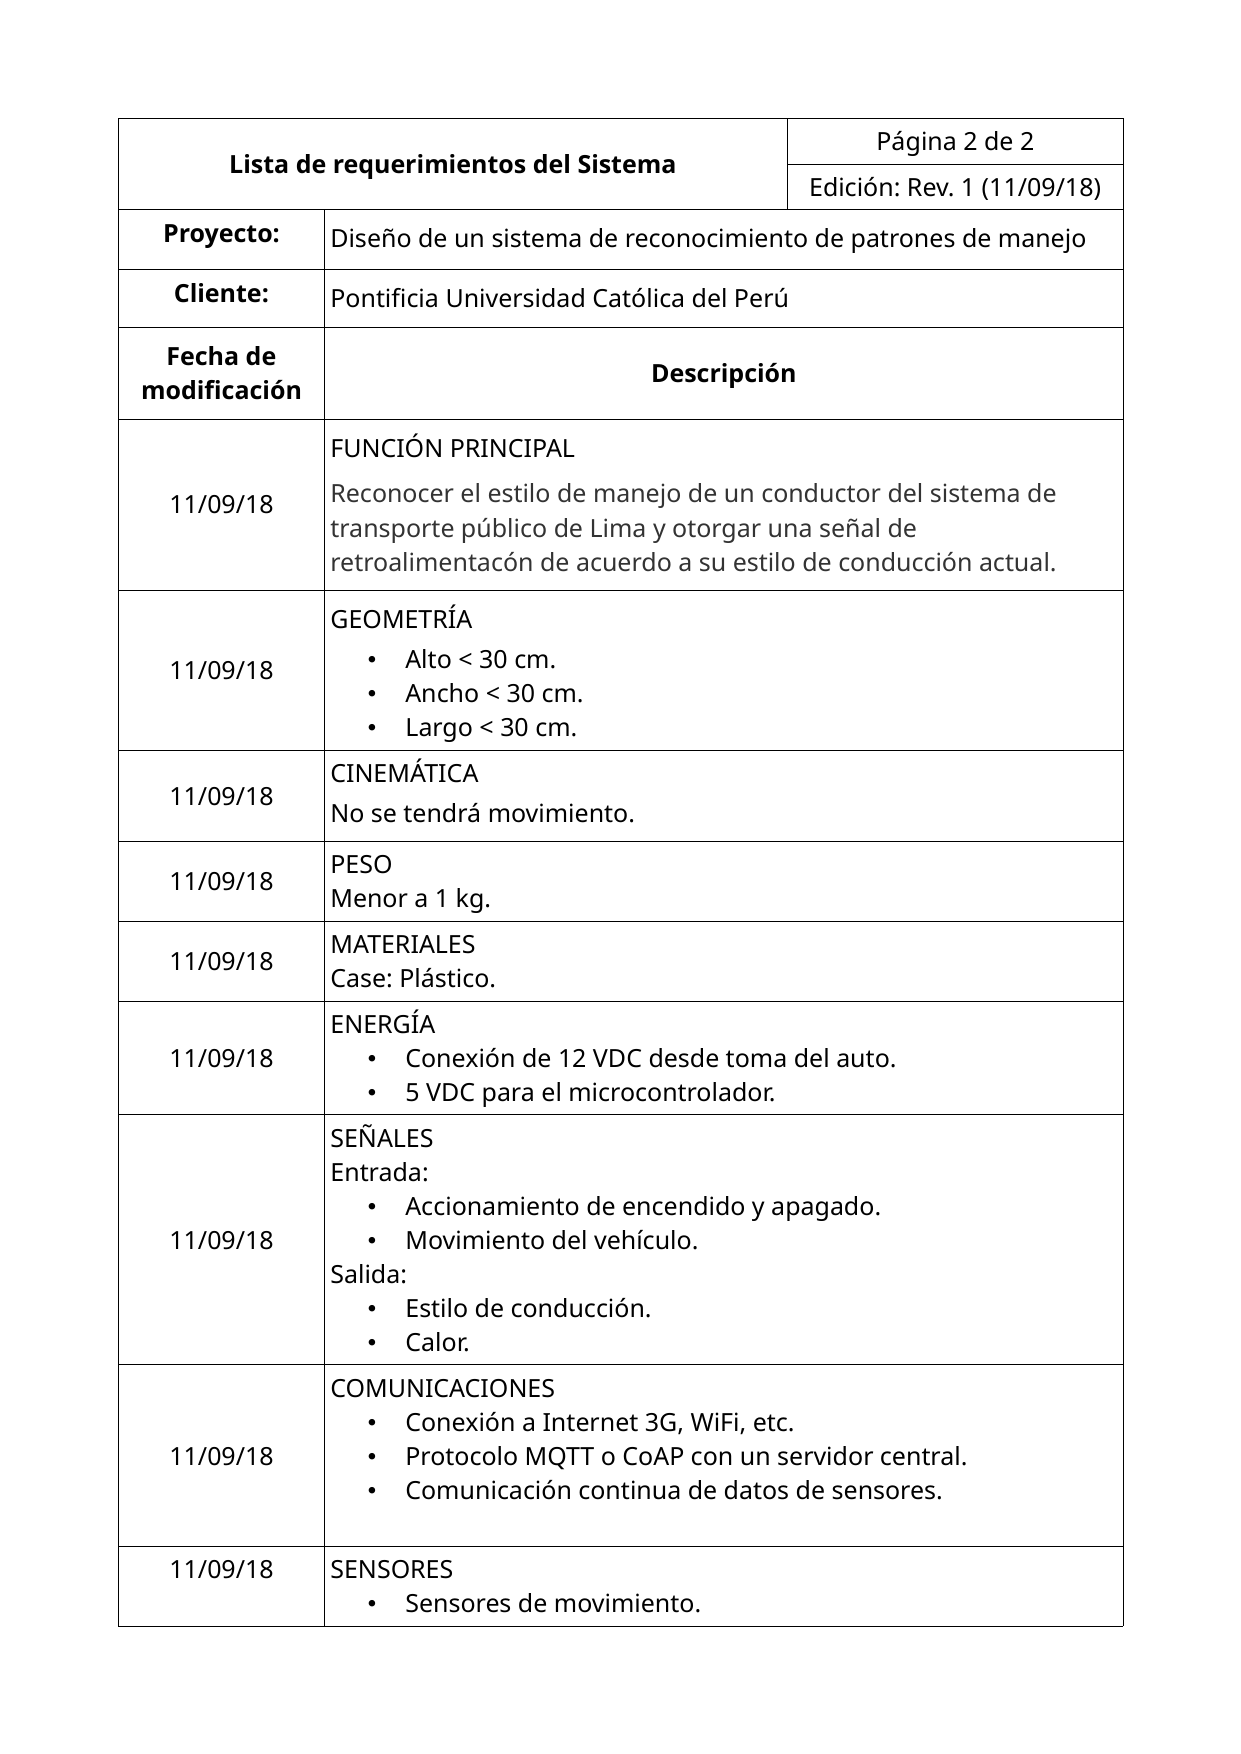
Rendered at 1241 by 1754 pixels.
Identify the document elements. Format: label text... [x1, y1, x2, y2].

table_cell GEOMETRÍA Alto < 30 cm. Ancho < 30 cm. Largo < 30 cm. [325, 591, 1123, 750]
table_cell 11/09/18 [119, 1002, 324, 1114]
table_cell 11/09/18 [119, 1365, 324, 1546]
table_cell CINEMÁTICA No se tendrá movimiento. [325, 751, 1123, 841]
table_header Lista de requerimientos del Sistema [119, 119, 787, 209]
table_cell 11/09/18 [119, 751, 324, 841]
table_cell Pontificia Universidad Católica del Perú [325, 270, 1123, 327]
table_cell SEÑALES Entrada: Accionamiento de encendido y apagado. Movimiento del vehículo. Salida: Estilo de conducción. Calor. [325, 1115, 1123, 1364]
table_cell Edición: Rev. 1 (11/09/18) [788, 165, 1123, 209]
table_cell Fecha de modificación [119, 328, 324, 418]
table_cell MATERIALES Case: Plástico. [325, 922, 1123, 1001]
table_cell 11/09/18 [119, 922, 324, 1001]
table_cell SENSORES Sensores de movimiento. Sensor de posición. [325, 1547, 1123, 1626]
table_header Página 2 de 2 [788, 119, 1123, 164]
table_cell 11/09/18 [119, 1115, 324, 1364]
table_cell 11/09/18 [119, 842, 324, 921]
table_cell Descripción [325, 328, 1123, 418]
table_cell PESO Menor a 1 kg. [325, 842, 1123, 921]
table_cell Proyecto: [119, 210, 324, 269]
table_cell Diseño de un sistema de reconocimiento de patrones de manejo [325, 210, 1123, 269]
table_cell COMUNICACIONES Conexión a Internet 3G, WiFi, etc. Protocolo MQTT o CoAP con un servidor central. Comunicación continua de datos de sensores. [325, 1365, 1123, 1546]
table_cell ENERGÍA Conexión de 12 VDC desde toma del auto. 5 VDC para el microcontrolador. [325, 1002, 1123, 1114]
table_cell 11/09/18 [119, 591, 324, 750]
table_cell 11/09/18 [119, 1547, 324, 1626]
table_cell 11/09/18 [119, 420, 324, 590]
table_cell Cliente: [119, 270, 324, 327]
table_cell FUNCIÓN PRINCIPAL Reconocer el estilo de manejo de un conductor del sistema de transporte público de Lima y otorgar una señal de retroalimentacón de acuerdo a su estilo de conducción actual. [325, 420, 1123, 590]
